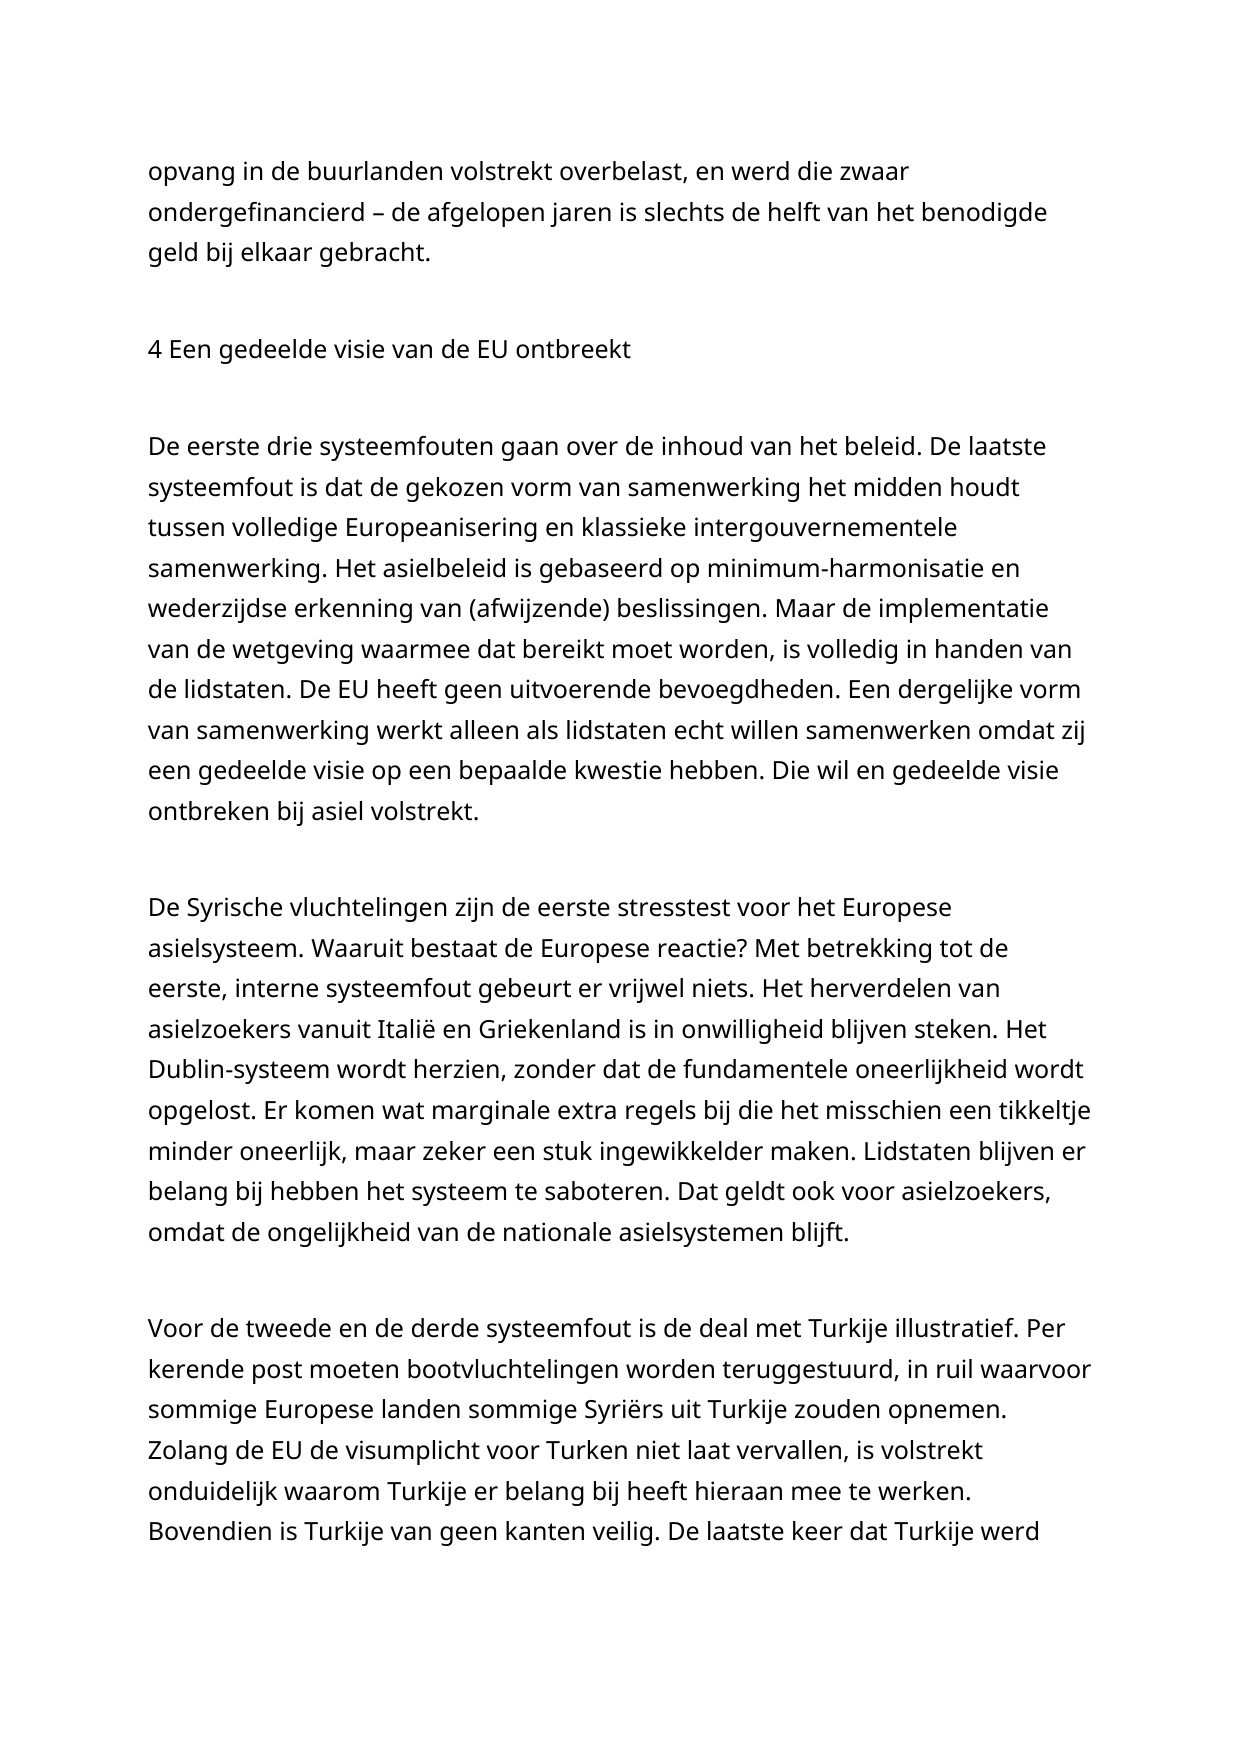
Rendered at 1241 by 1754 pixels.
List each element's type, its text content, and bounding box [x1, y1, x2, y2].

text Voor de tweede en de derde systeemfout is de deal met Turkije illustratief. Per kerende post moeten bootvluchtelingen worden teruggestuurd, in ruil waarvoor sommige Europese landen sommige Syriërs uit Turkije zouden opnemen. Zolang de EU de visumplicht voor Turken niet laat vervallen, is volstrekt onduidelijk waarom Turkije er belang bij heeft hieraan mee te werken. Bovendien is Turkije van geen kanten veilig. De laatste keer dat Turkije werd [148, 1304, 1093, 1548]
text De eerste drie systeemfouten gaan over de inhoud van het beleid. De laatste systeemfout is dat de gekozen vorm van samenwerking het midden houdt tussen volledige Europeanisering en klassieke intergouvernementele samenwerking. Het asielbeleid is gebaseerd op minimum-harmonisatie en wederzijdse erkenning van (afwijzende) beslissingen. Maar de implementatie van de wetgeving waarmee dat bereikt moet worden, is volledig in handen van de lidstaten. De EU heeft geen uitvoerende bevoegdheden. Een dergelijke vorm van samenwerking werkt alleen als lidstaten echt willen samenwerken omdat zij een gedeelde visie op een bepaalde kwestie hebben. Die wil en gedeelde visie ontbreken bij asiel volstrekt. [148, 422, 1093, 827]
text opvang in de buurlanden volstrekt overbelast, en werd die zwaar ondergefinancierd – de afgelopen jaren is slechts de helft van het benodigde geld bij elkaar gebracht. [148, 148, 1093, 269]
text 4 Een gedeelde visie van de EU ontbreekt [148, 325, 1093, 366]
text De Syrische vluchtelingen zijn de eerste stresstest voor het Europese asielsysteem. Waaruit bestaat de Europese reactie? Met betrekking tot de eerste, interne systeemfout gebeurt er vrijwel niets. Het herverdelen van asielzoekers vanuit Italië en Griekenland is in onwilligheid blijven steken. Het Dublin-systeem wordt herzien, zonder dat de fundamentele oneerlijkheid wordt opgelost. Er komen wat marginale extra regels bij die het misschien een tikkeltje minder oneerlijk, maar zeker een stuk ingewikkelder maken. Lidstaten blijven er belang bij hebben het systeem te saboteren. Dat geldt ook voor asielzoekers, omdat de ongelijkheid van de nationale asielsystemen blijft. [148, 884, 1093, 1248]
